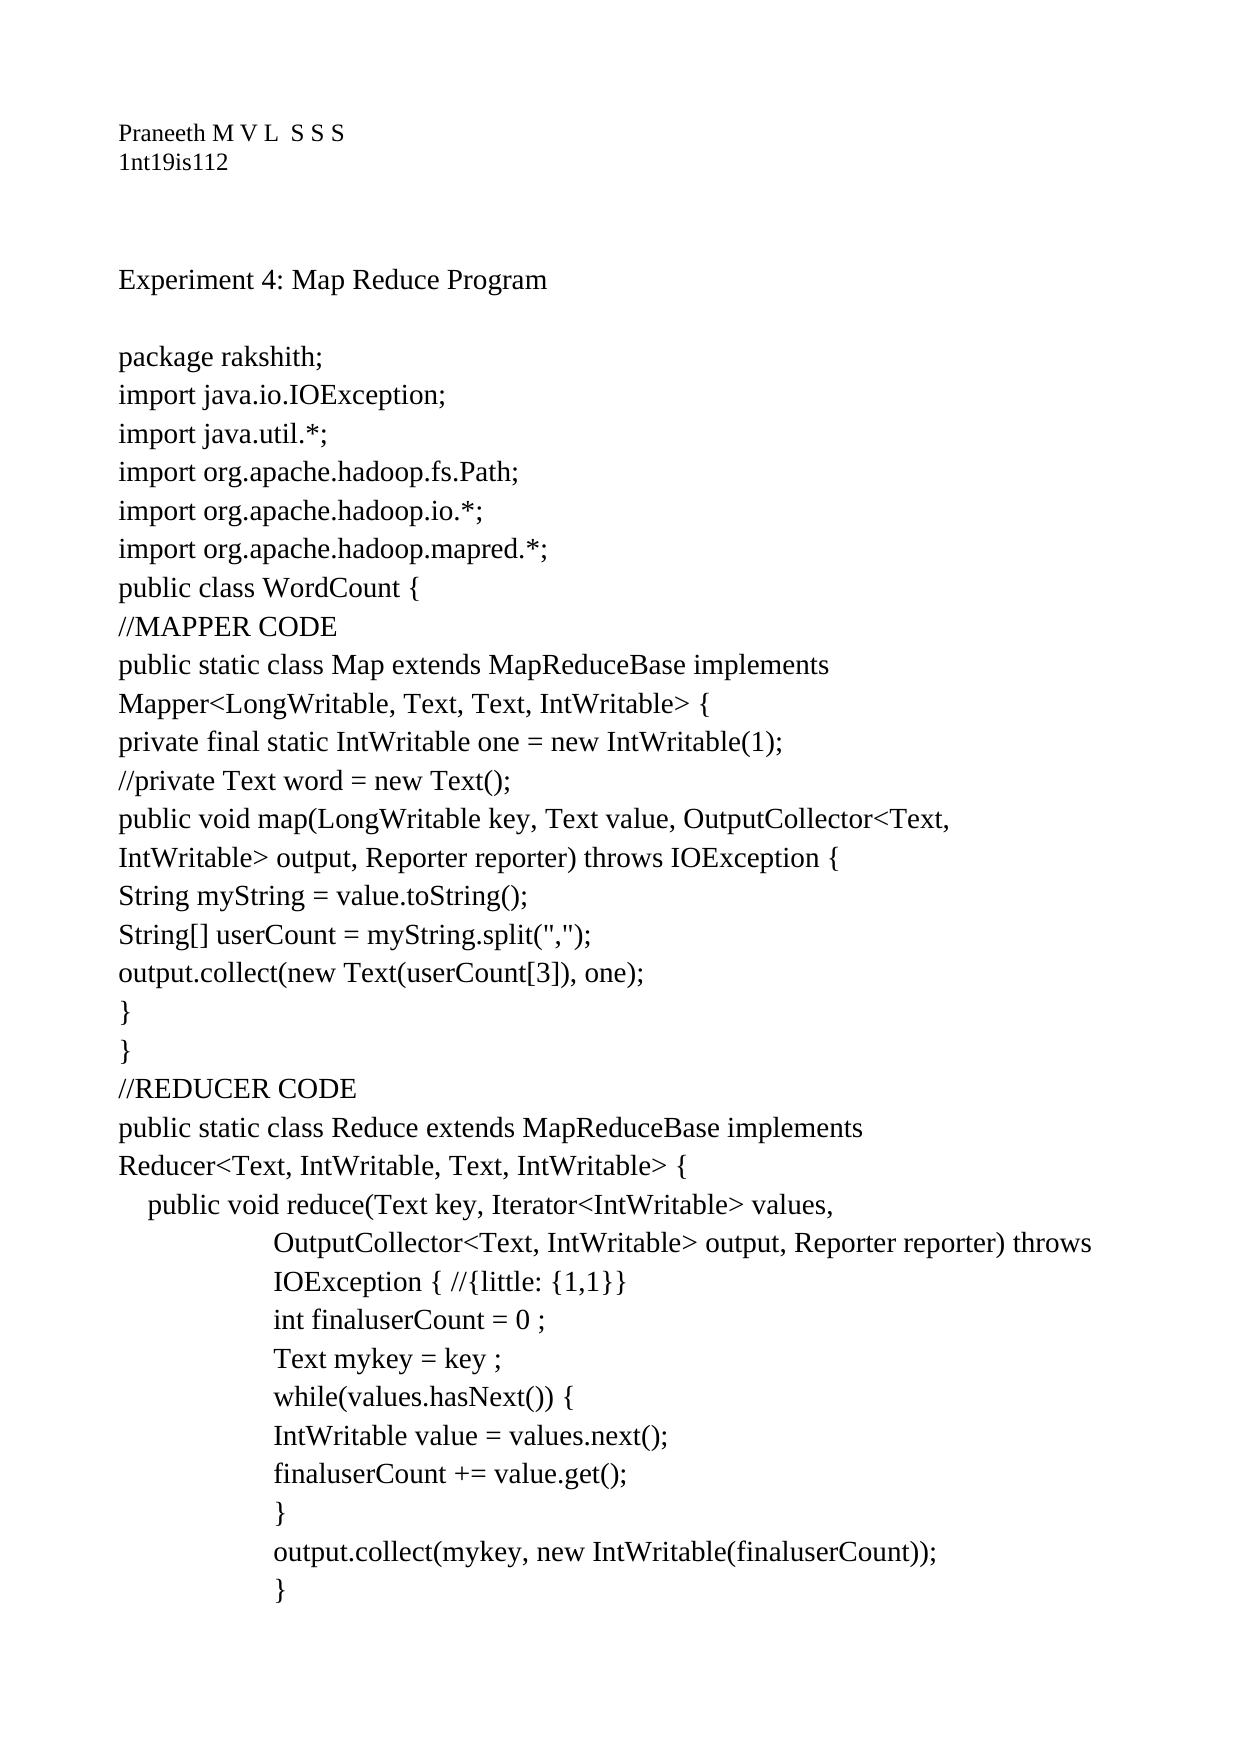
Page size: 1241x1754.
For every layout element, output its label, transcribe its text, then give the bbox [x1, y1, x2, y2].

text finaluserCount += value.get(); [118, 1457, 1122, 1490]
text public class WordCount { [118, 570, 1122, 604]
text output.collect(mykey, new IntWritable(finaluserCount)); [118, 1534, 1122, 1567]
text import org.apache.hadoop.mapred.*; [118, 532, 1122, 565]
text import org.apache.hadoop.io.*; [118, 493, 1122, 527]
text //REDUCER CODE [118, 1071, 1122, 1105]
text Mapper<LongWritable, Text, Text, IntWritable> { [118, 686, 1122, 719]
text //MAPPER CODE [118, 609, 1122, 642]
text Reducer<Text, IntWritable, Text, IntWritable> { [118, 1148, 1122, 1182]
text public static class Reduce extends MapReduceBase implements [118, 1110, 1122, 1143]
text import java.io.IOException; [118, 377, 1122, 411]
text Praneeth M V L S S S [118, 118, 1122, 147]
text } [118, 1033, 1122, 1066]
text import java.util.*; [118, 416, 1122, 449]
text int finaluserCount = 0 ; [118, 1302, 1122, 1336]
text Experiment 4: Map Reduce Program [118, 262, 1122, 295]
text OutputCollector<Text, IntWritable> output, Reporter reporter) throws [118, 1225, 1122, 1259]
text Text mykey = key ; [118, 1341, 1122, 1374]
text String myString = value.toString(); [118, 878, 1122, 912]
text public static class Map extends MapReduceBase implements [118, 647, 1122, 681]
text } [118, 1495, 1122, 1529]
text output.collect(new Text(userCount[3]), one); [118, 956, 1122, 989]
text while(values.hasNext()) { [118, 1379, 1122, 1413]
text IntWritable> output, Reporter reporter) throws IOException { [118, 840, 1122, 873]
text 1nt19is112 [118, 147, 1122, 176]
text } [118, 1572, 1122, 1606]
text } [118, 994, 1122, 1028]
text public void reduce(Text key, Iterator<IntWritable> values, [118, 1187, 1122, 1220]
text public void map(LongWritable key, Text value, OutputCollector<Text, [118, 801, 1122, 835]
text IntWritable value = values.next(); [118, 1418, 1122, 1452]
text package rakshith; [118, 339, 1122, 372]
text IOException { //{little: {1,1}} [118, 1264, 1122, 1297]
text //private Text word = new Text(); [118, 763, 1122, 796]
text String[] userCount = myString.split(","); [118, 917, 1122, 951]
text import org.apache.hadoop.fs.Path; [118, 454, 1122, 488]
text private final static IntWritable one = new IntWritable(1); [118, 724, 1122, 758]
